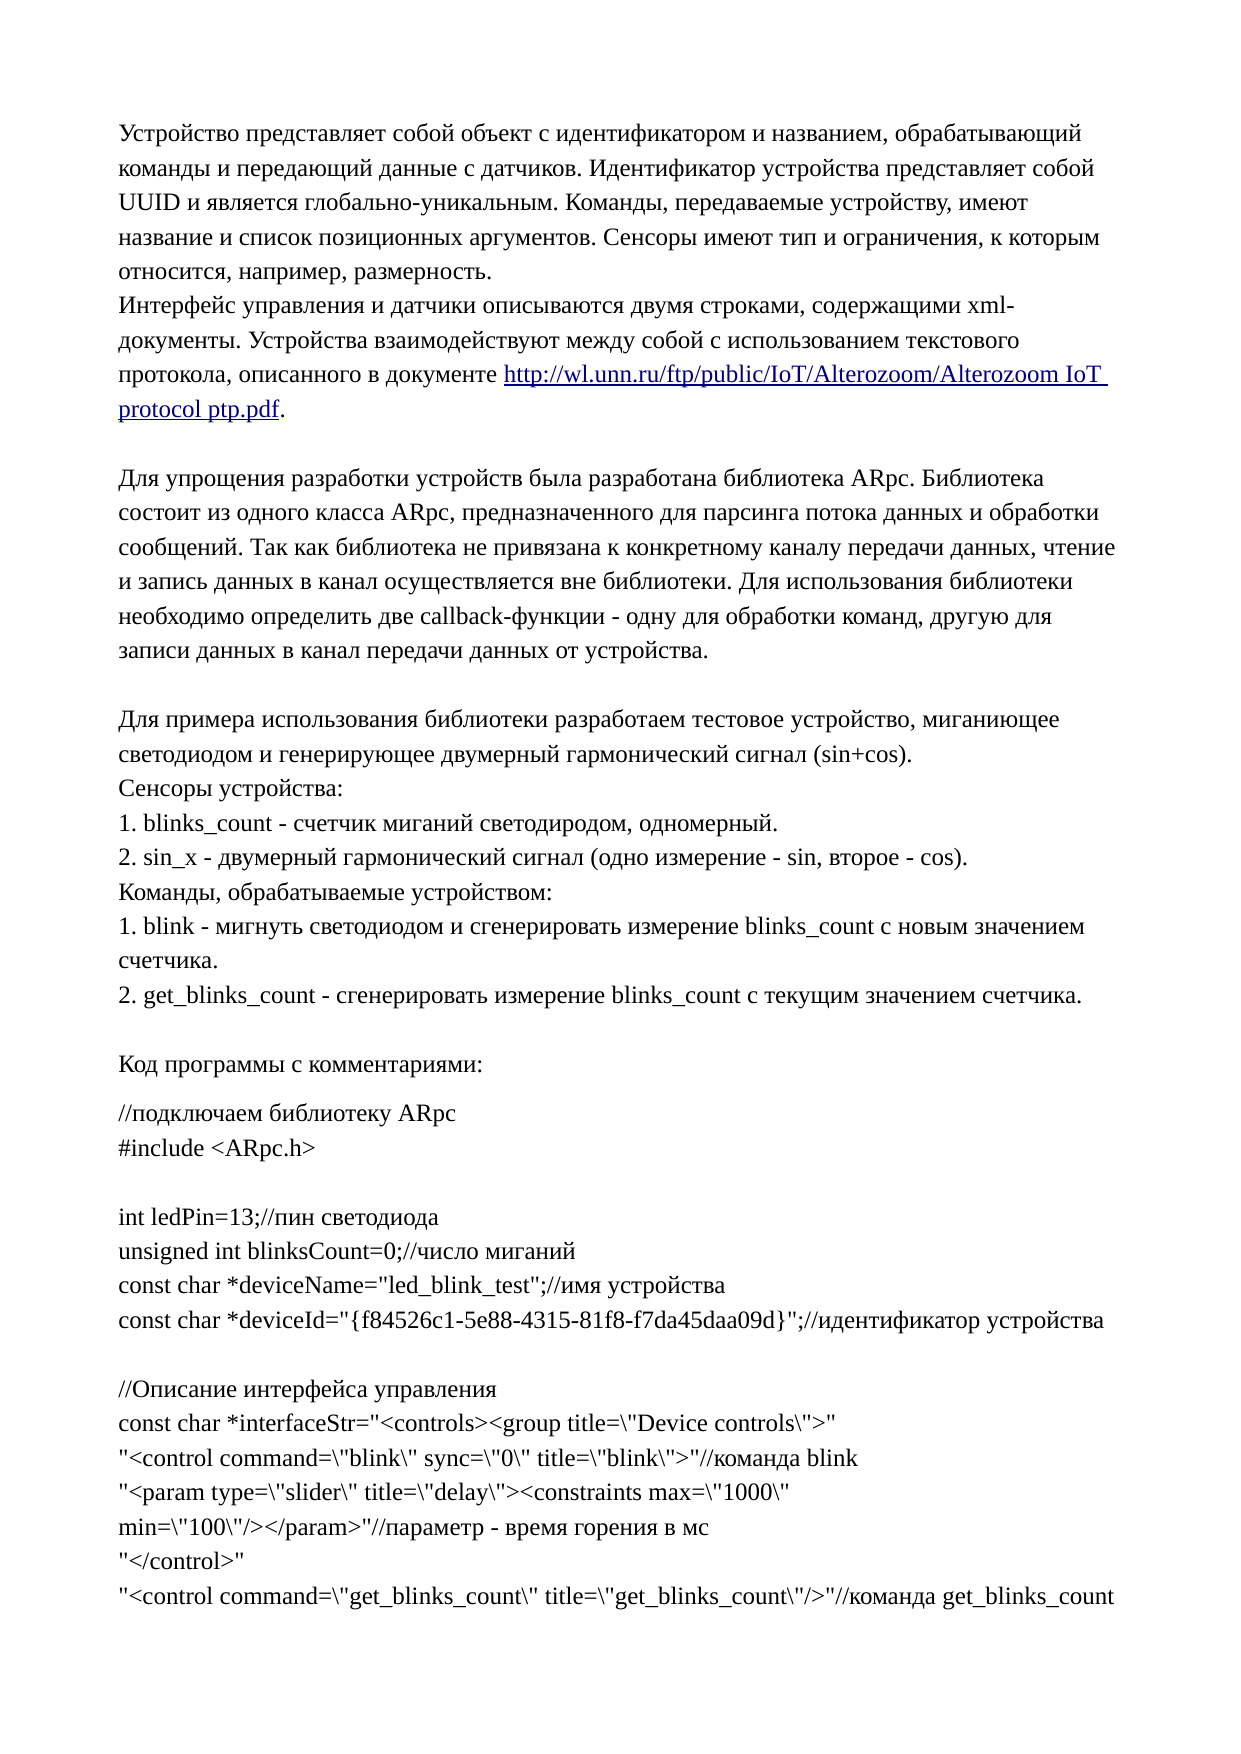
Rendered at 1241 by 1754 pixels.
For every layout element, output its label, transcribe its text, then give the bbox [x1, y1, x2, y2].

text //подключаем библиотеку ARpc #include <ARpc.h> int ledPin=13;//пин светодиода unsigned int blinksCount=0;//число миганий const char *deviceName="led_blink_test";//имя устройства const char *deviceId="{f84526c1-5e88-4315-81f8-f7da45daa09d}";//идентификатор устройства //Описание интерфейса управления const char *interfaceStr="<controls><group title=\"Device controls\">" "<control command=\"blink\" sync=\"0\" title=\"blink\">"//команда blink "<param type=\"slider\" title=\"delay\"><constraints max=\"1000\" min=\"100\"/></param>"//параметр - время горения в мс "</control>" "<control command=\"get_blinks_count\" title=\"get_blinks_count\"/>"//команда get_blinks_count [118, 1098, 1122, 1609]
text Устройство представляет собой объект с идентификатором и названием, обрабатывающий команды и передающий данные с датчиков. Идентификатор устройства представляет собой UUID и является глобально-уникальным. Команды, передаваемые устройству, имеют название и список позиционных аргументов. Сенсоры имеют тип и ограничения, к которым относится, например, размерность. Интерфейс управления и датчики описываются двумя строками, содержащими xml-документы. Устройства взаимодействуют между собой с использованием текстового протокола, описанного в документе http://wl.unn.ru/ftp/public/IoT/Alterozoom/Alterozoom IoT protocol ptp.pdf. Для упрощения разработки устройств была разработана библиотека ARpc. Библиотека состоит из одного класса ARpc, предназначенного для парсинга потока данных и обработки сообщений. Так как библиотека не привязана к конкретному каналу передачи данных, чтение и запись данных в канал осуществляется вне библиотеки. Для использования библиотеки необходимо определить две callback-функции - одну для обработки команд, другую для записи данных в канал передачи данных от устройства. Для примера использования библиотеки разработаем тестовое устройство, миганиющее светодиодом и генерирующее двумерный гармонический сигнал (sin+cos). Сенсоры устройства: 1. blinks_count - счетчик миганий светодиродом, одномерный. 2. sin_x - двумерный гармонический сигнал (одно измерение - sin, второе - cos). Команды, обрабатываемые устройством: 1. blink - мигнуть светодиодом и сгенерировать измерение blinks_count с новым значением счетчика. 2. get_blinks_count - сгенерировать измерение blinks_count с текущим значением счетчика. Код программы с комментариями: [118, 118, 1122, 1078]
